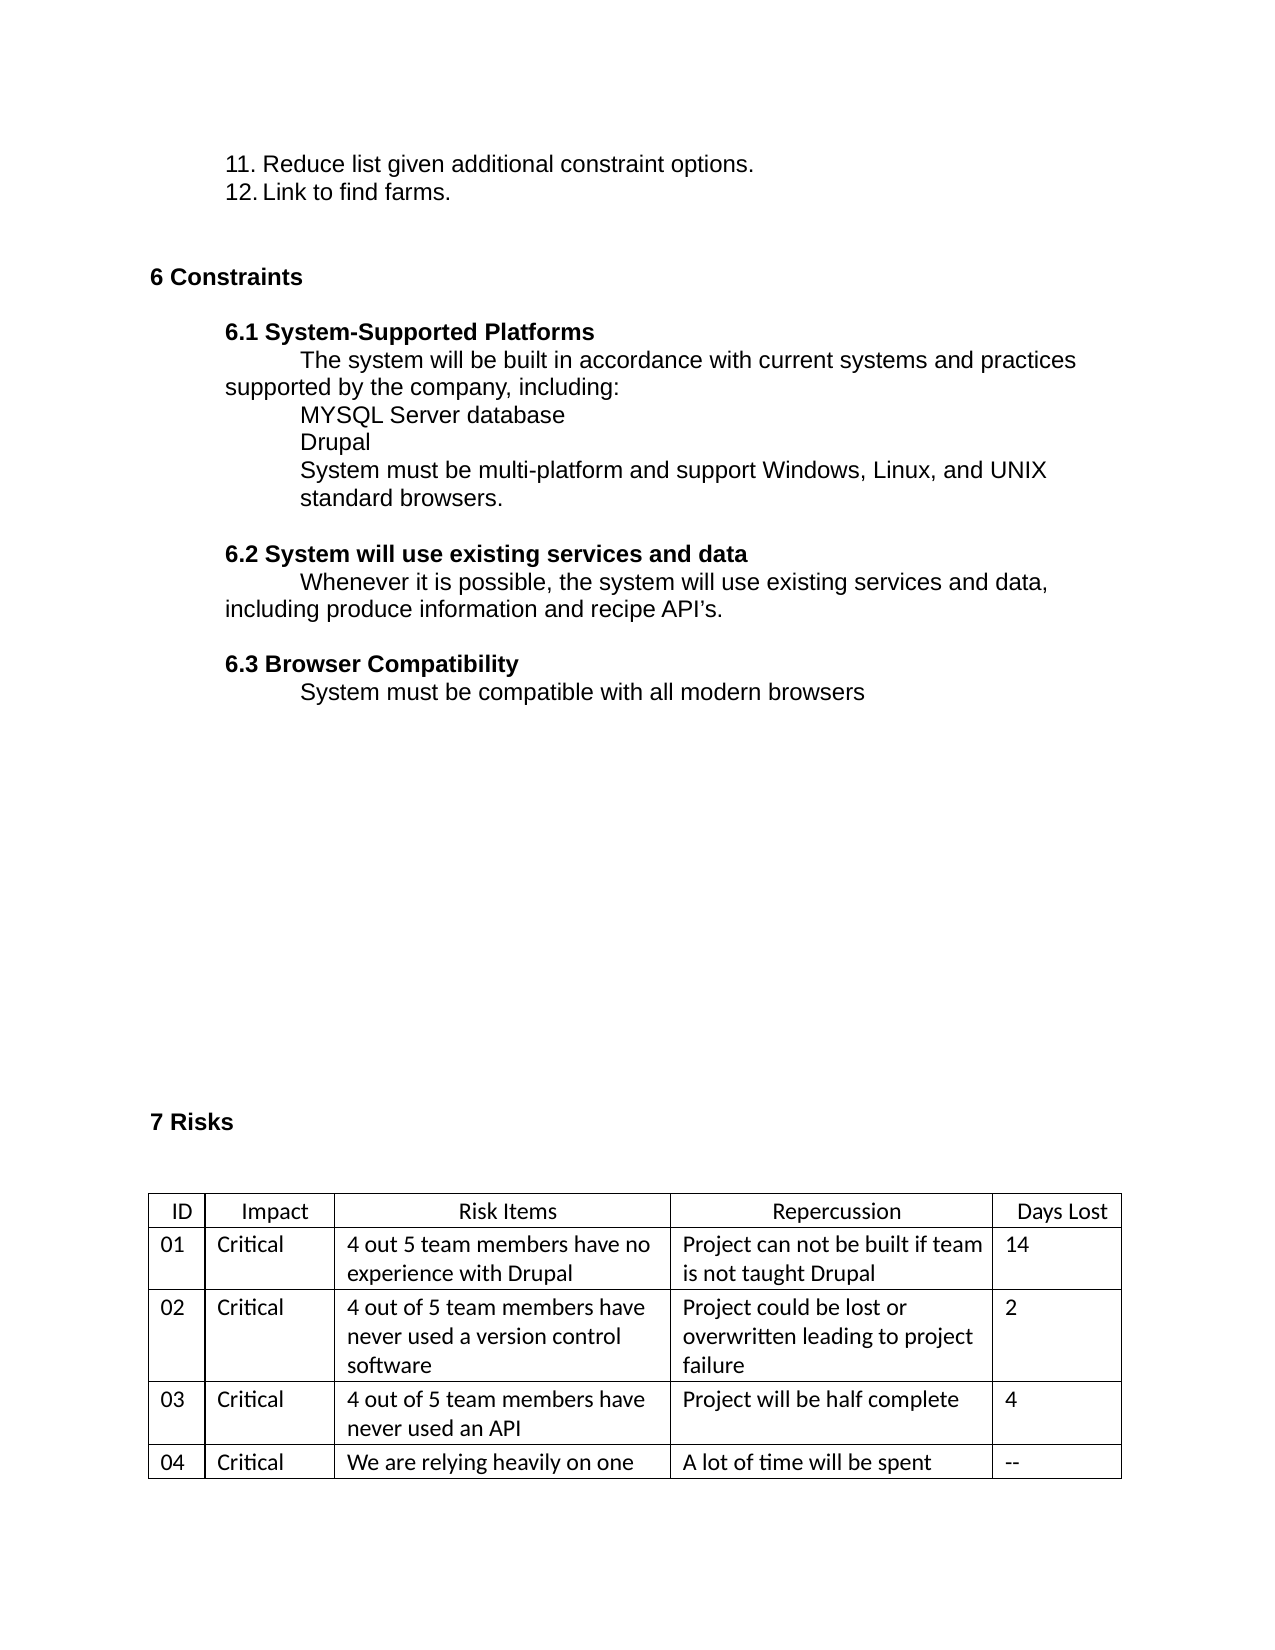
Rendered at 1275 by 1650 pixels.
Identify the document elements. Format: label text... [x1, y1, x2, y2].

table_header ID [149, 1194, 204, 1227]
table_cell We are relying heavily on one [335, 1445, 670, 1477]
table_cell 14 [993, 1228, 1121, 1289]
table_cell 04 [149, 1445, 204, 1477]
table_cell 01 [149, 1228, 204, 1289]
table_cell -- [993, 1445, 1121, 1477]
table_cell 4 out of 5 team members have never used an API [335, 1382, 670, 1444]
text MYSQL Server database [225, 401, 1125, 428]
text 6 Constraints [150, 263, 1125, 290]
text 6.1 System-Supported Platforms [150, 318, 1125, 346]
list Reduce list given additional constraint options. [225, 150, 1125, 178]
text 6.3 Browser Compatibility [150, 650, 1125, 678]
list Link to find farms. [225, 178, 1125, 205]
table_cell Critical [206, 1290, 334, 1381]
table_cell Critical [206, 1382, 334, 1444]
table_cell Project can not be built if team is not taught Drupal [671, 1228, 992, 1289]
table_cell Critical [206, 1445, 334, 1477]
table_cell Critical [206, 1228, 334, 1289]
table_cell 4 out 5 team members have no experience with Drupal [335, 1228, 670, 1289]
table_header Days Lost [993, 1194, 1121, 1227]
text System must be multi-platform and support Windows, Linux, and UNIX standard browsers. [300, 456, 1125, 512]
table_header Risk Items [335, 1194, 670, 1227]
table_cell 4 [993, 1382, 1121, 1444]
text System must be compatible with all modern browsers [225, 678, 1125, 706]
text 7 Risks [150, 1108, 1125, 1136]
table_cell Project could be lost or overwritten leading to project failure [671, 1290, 992, 1381]
table_cell 03 [149, 1382, 204, 1444]
table_header Repercussion [671, 1194, 992, 1227]
text The system will be built in accordance with current systems and practices supported by the company, including: [225, 346, 1125, 401]
table_cell 2 [993, 1290, 1121, 1381]
table_cell Project will be half complete [671, 1382, 992, 1444]
text 6.2 System will use existing services and data [150, 540, 1125, 567]
text Whenever it is possible, the system will use existing services and data, including produce information and recipe API’s. [225, 567, 1125, 623]
table_cell 4 out of 5 team members have never used a version control software [335, 1290, 670, 1381]
table_header Impact [206, 1194, 334, 1227]
table_cell A lot of time will be spent [671, 1445, 992, 1477]
table_cell 02 [149, 1290, 204, 1381]
text Drupal [225, 428, 1125, 456]
